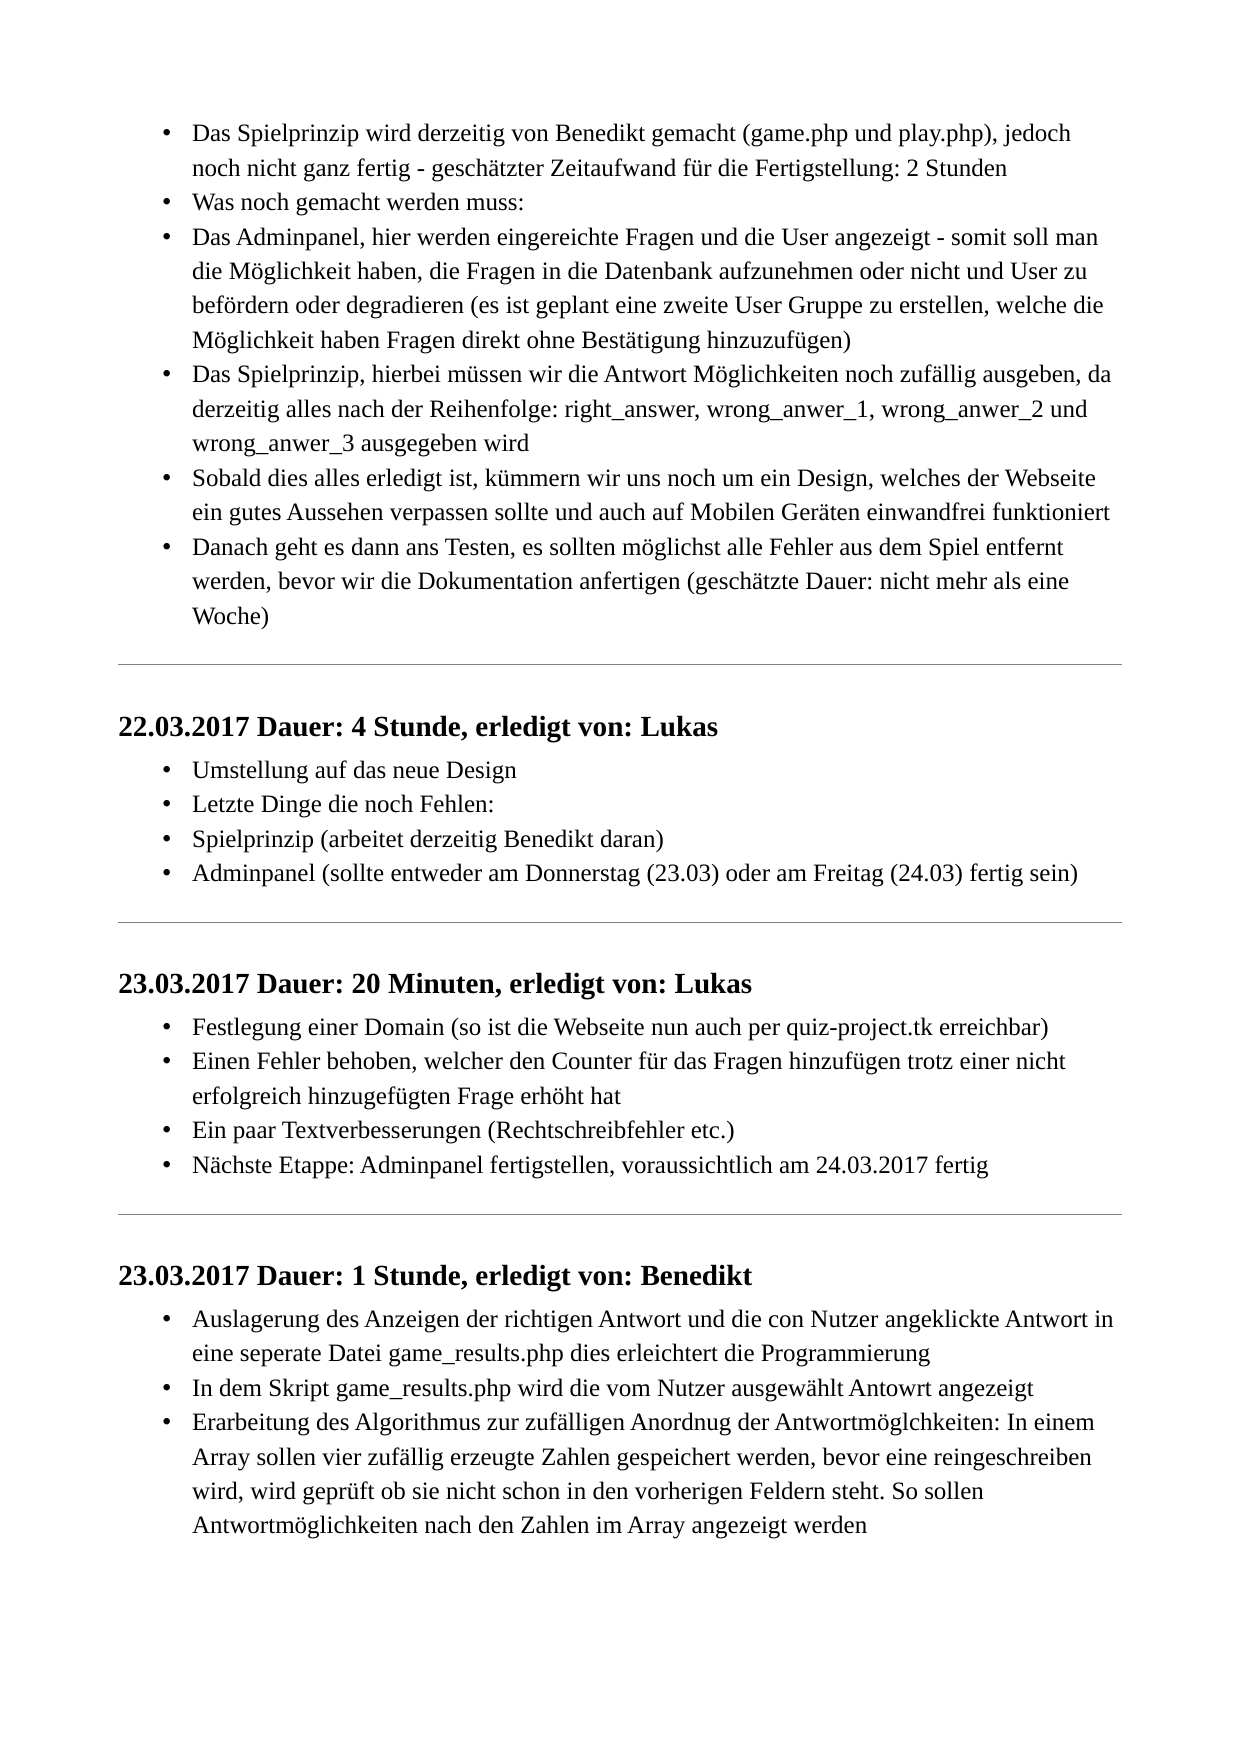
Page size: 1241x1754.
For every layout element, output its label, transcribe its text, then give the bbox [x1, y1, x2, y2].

list Festlegung einer Domain (so ist die Webseite nun auch per quiz-project.tk erreichbar) [162, 1012, 1122, 1041]
list Umstellung auf das neue Design [162, 755, 1122, 783]
subtitle 22.03.2017 Dauer: 4 Stunde, erledigt von: Lukas [118, 709, 1122, 742]
list In dem Skript game_results.php wird die vom Nutzer ausgewählt Antowrt angezeigt [162, 1373, 1122, 1401]
list Auslagerung des Anzeigen der richtigen Antwort und die con Nutzer angeklickte Antwort in eine seperate Datei game_results.php dies erleichtert die Programmierung [162, 1304, 1122, 1367]
list Das Spielprinzip, hierbei müssen wir die Antwort Möglichkeiten noch zufällig ausgeben, da derzeitig alles nach der Reihenfolge: right_answer, wrong_anwer_1, wrong_anwer_2 und wrong_anwer_3 ausgegeben wird [162, 359, 1122, 457]
list Das Adminpanel, hier werden eingereichte Fragen und die User angezeigt - somit soll man die Möglichkeit haben, die Fragen in die Datenbank aufzunehmen oder nicht und User zu befördern oder degradieren (es ist geplant eine zweite User Gruppe zu erstellen, welche die Möglichkeit haben Fragen direkt ohne Bestätigung hinzuzufügen) [162, 222, 1122, 354]
list Nächste Etappe: Adminpanel fertigstellen, voraussichtlich am 24.03.2017 fertig [162, 1150, 1122, 1179]
list Danach geht es dann ans Testen, es sollten möglichst alle Fehler aus dem Spiel entfernt werden, bevor wir die Dokumentation anfertigen (geschätzte Dauer: nicht mehr als eine Woche) [162, 532, 1122, 629]
list Was noch gemacht werden muss: [162, 187, 1122, 216]
list Sobald dies alles erledigt ist, kümmern wir uns noch um ein Design, welches der Webseite ein gutes Aussehen verpassen sollte und auch auf Mobilen Geräten einwandfrei funktioniert [162, 463, 1122, 526]
list Ein paar Textverbesserungen (Rechtschreibfehler etc.) [162, 1115, 1122, 1144]
list Adminpanel (sollte entweder am Donnerstag (23.03) oder am Freitag (24.03) fertig sein) [162, 858, 1122, 887]
list Einen Fehler behoben, welcher den Counter für das Fragen hinzufügen trotz einer nicht erfolgreich hinzugefügten Frage erhöht hat [162, 1046, 1122, 1110]
subtitle 23.03.2017 Dauer: 1 Stunde, erledigt von: Benedikt [118, 1258, 1122, 1291]
list Das Spielprinzip wird derzeitig von Benedikt gemacht (game.php und play.php), jedoch noch nicht ganz fertig - geschätzter Zeitaufwand für die Fertigstellung: 2 Stunden [162, 118, 1122, 181]
list Letzte Dinge die noch Fehlen: [162, 789, 1122, 818]
subtitle 23.03.2017 Dauer: 20 Minuten, erledigt von: Lukas [118, 966, 1122, 999]
list Erarbeitung des Algorithmus zur zufälligen Anordnug der Antwortmöglchkeiten: In einem Array sollen vier zufällig erzeugte Zahlen gespeichert werden, bevor eine reingeschreiben wird, wird geprüft ob sie nicht schon in den vorherigen Feldern steht. So sollen Antwortmöglichkeiten nach den Zahlen im Array angezeigt werden [162, 1407, 1122, 1539]
list Spielprinzip (arbeitet derzeitig Benedikt daran) [162, 824, 1122, 852]
